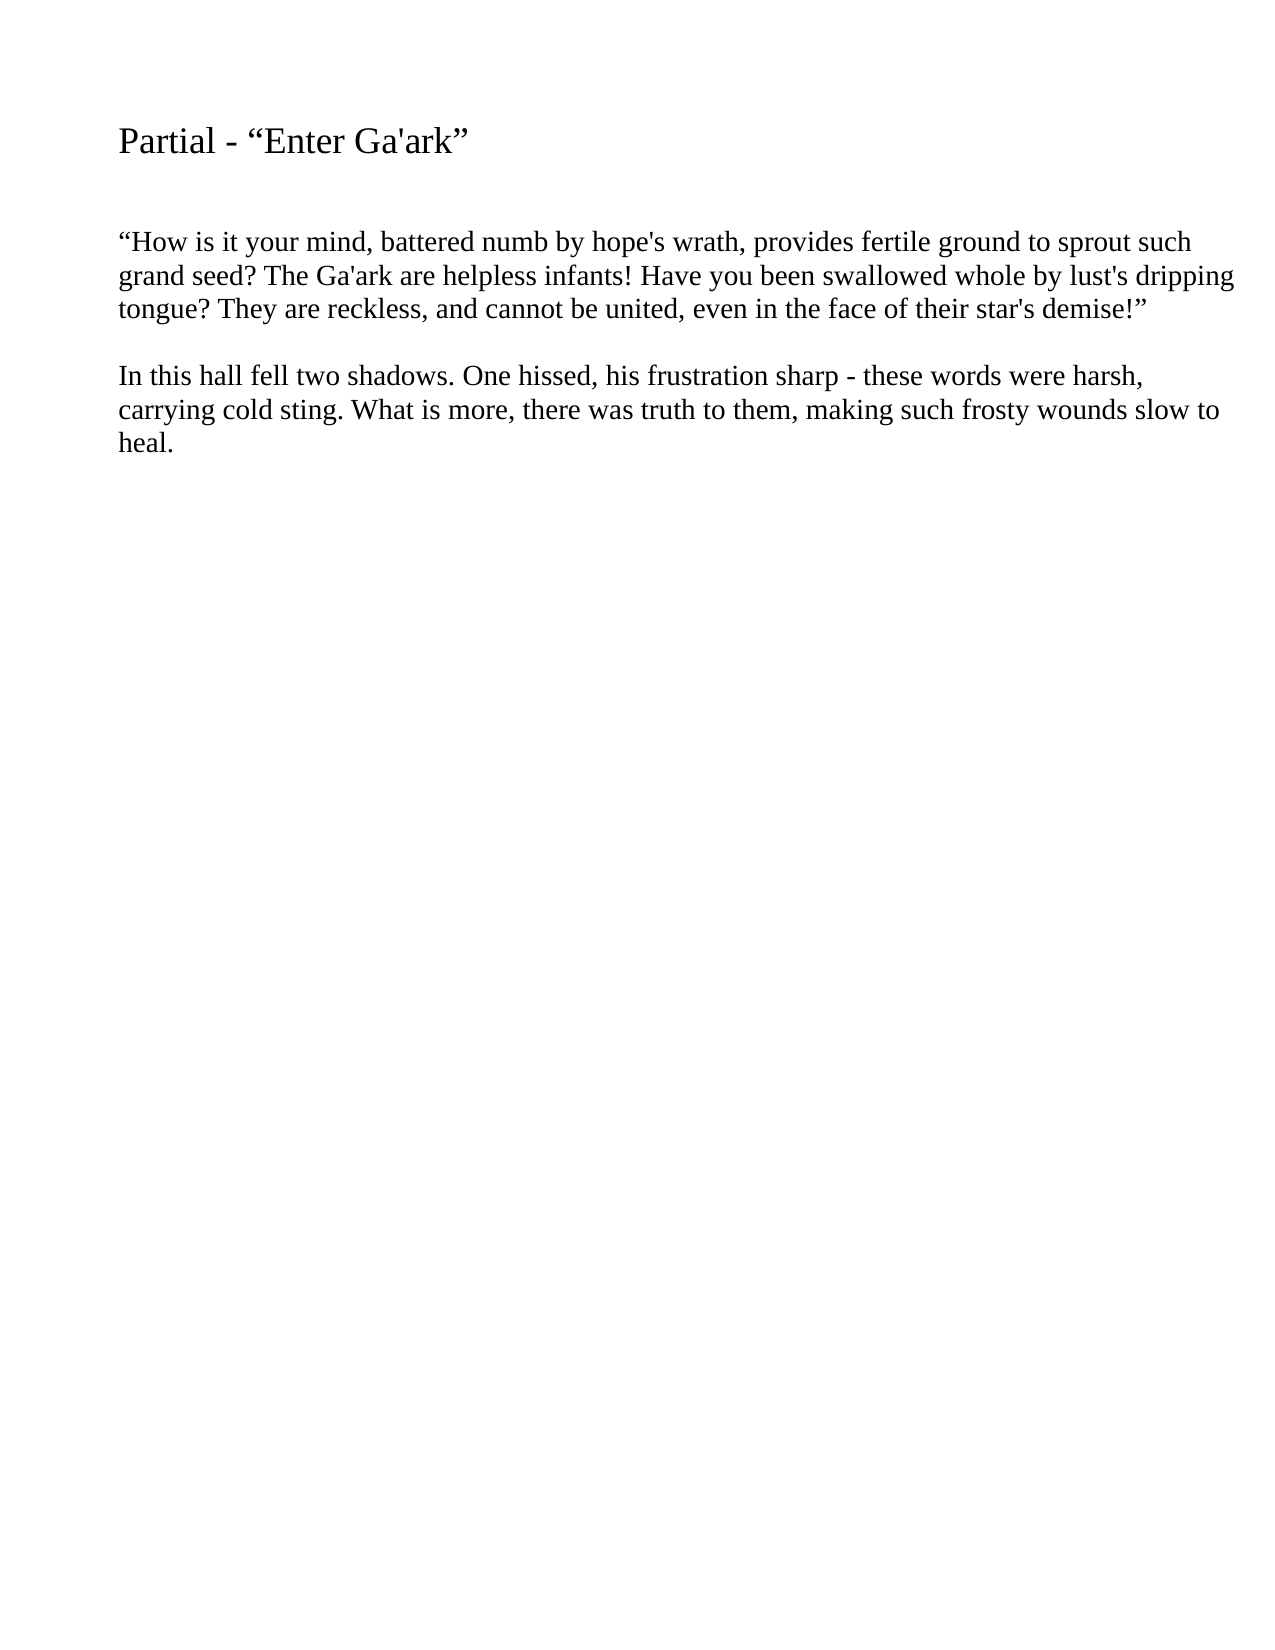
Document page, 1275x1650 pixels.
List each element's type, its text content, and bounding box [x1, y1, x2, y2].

text “How is it your mind, battered numb by hope's wrath, provides fertile ground to sprout such grand seed? The Ga'ark are helpless infants! Have you been swallowed whole by lust's dripping tongue? They are reckless, and cannot be united, even in the face of their star's demise!” [118, 224, 1241, 325]
text In this hall fell two shadows. One hissed, his frustration sharp - these words were harsh, carrying cold sting. What is more, there was truth to them, making such frosty wounds slow to heal. [118, 358, 1241, 459]
